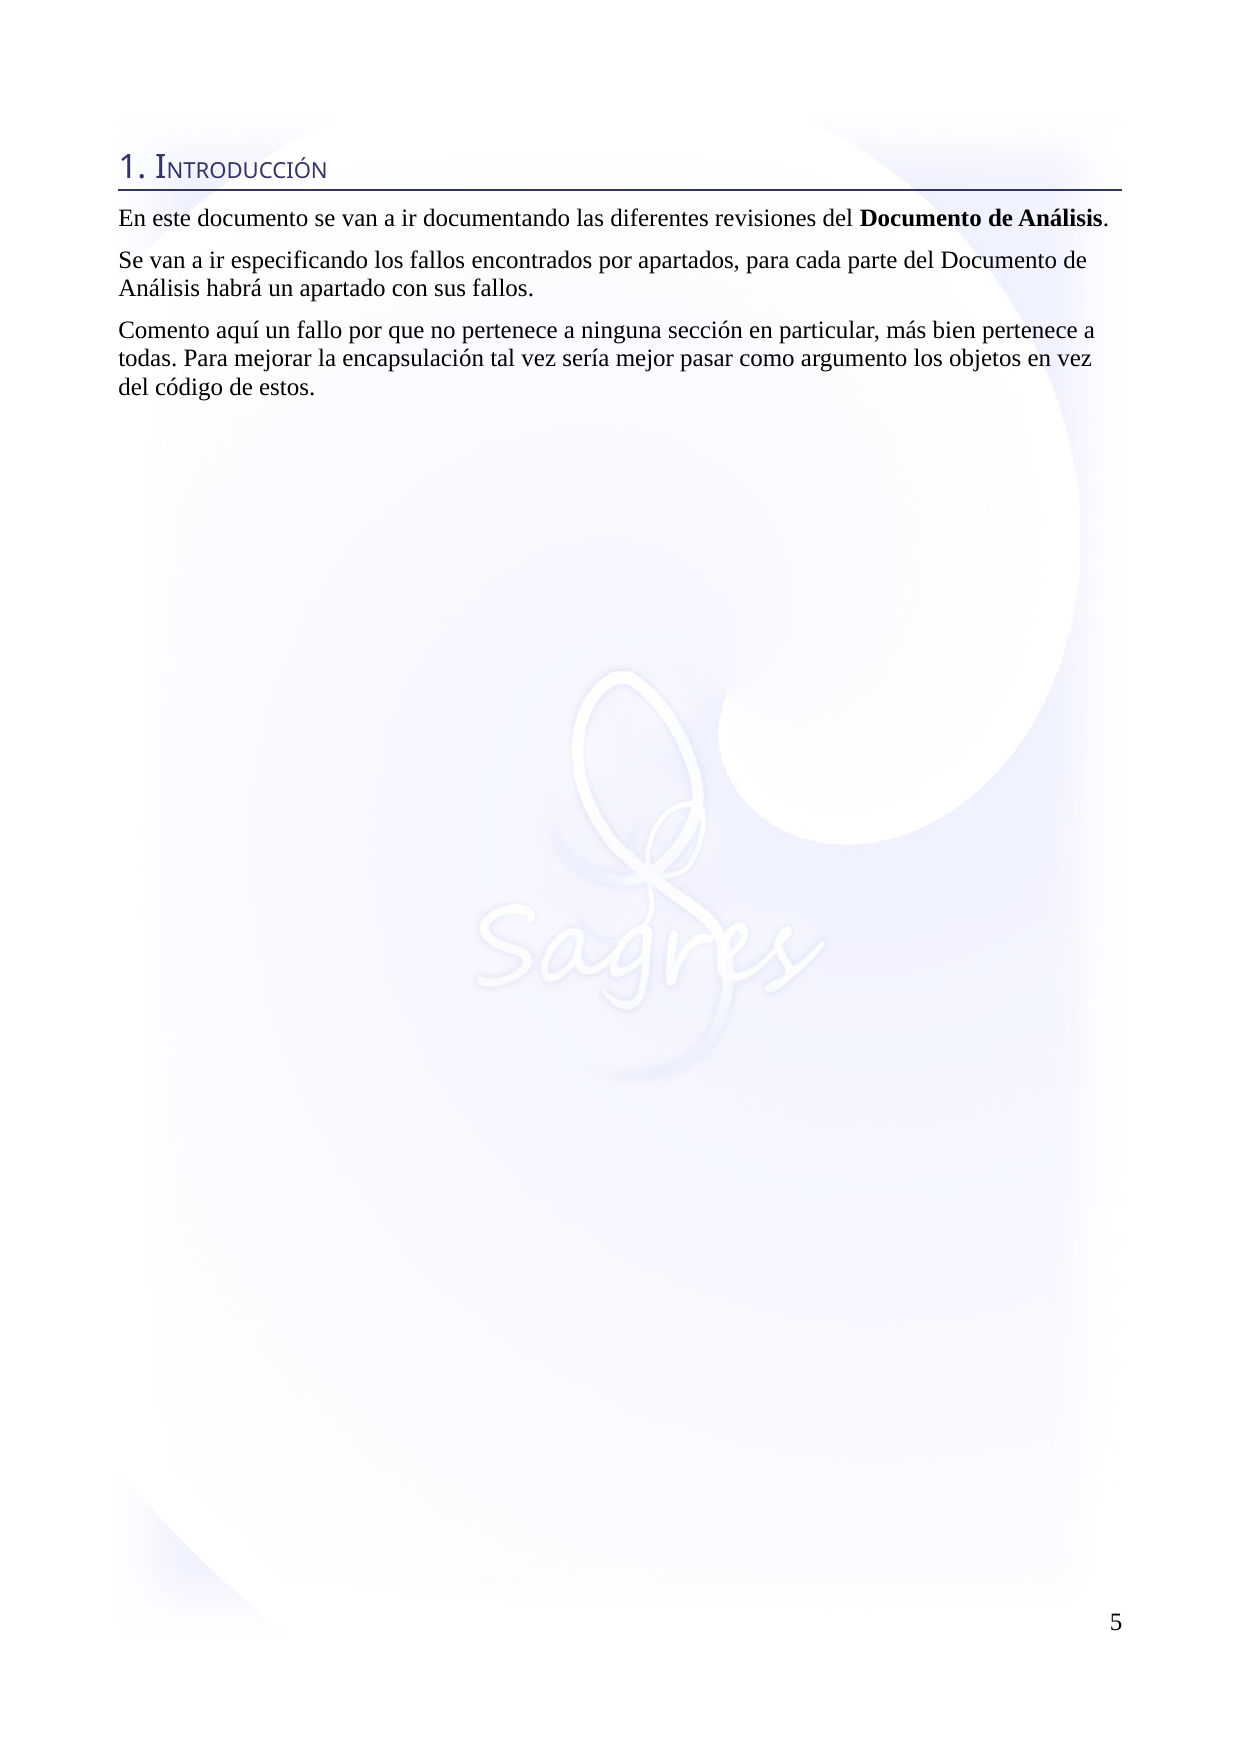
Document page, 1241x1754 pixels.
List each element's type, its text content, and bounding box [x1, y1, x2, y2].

picture [118, 401, 1122, 1636]
picture [118, 118, 1122, 143]
text Comento aquí un fallo por que no pertenece a ninguna sección en particular, más bien pertenece a todas. Para mejorar la encapsulación tal vez sería mejor pasar como argumento los objetos en vez del código de estos. [118, 315, 1122, 401]
subtitle 1. Introducción [118, 143, 1122, 189]
picture [118, 302, 1122, 315]
text Se van a ir especificando los fallos encontrados por apartados, para cada parte del Documento de Análisis habrá un apartado con sus fallos. [118, 245, 1122, 302]
picture [118, 232, 1122, 245]
text En este documento se van a ir documentando las diferentes revisiones del Documento de Análisis. [118, 203, 1122, 232]
picture [118, 191, 1122, 203]
